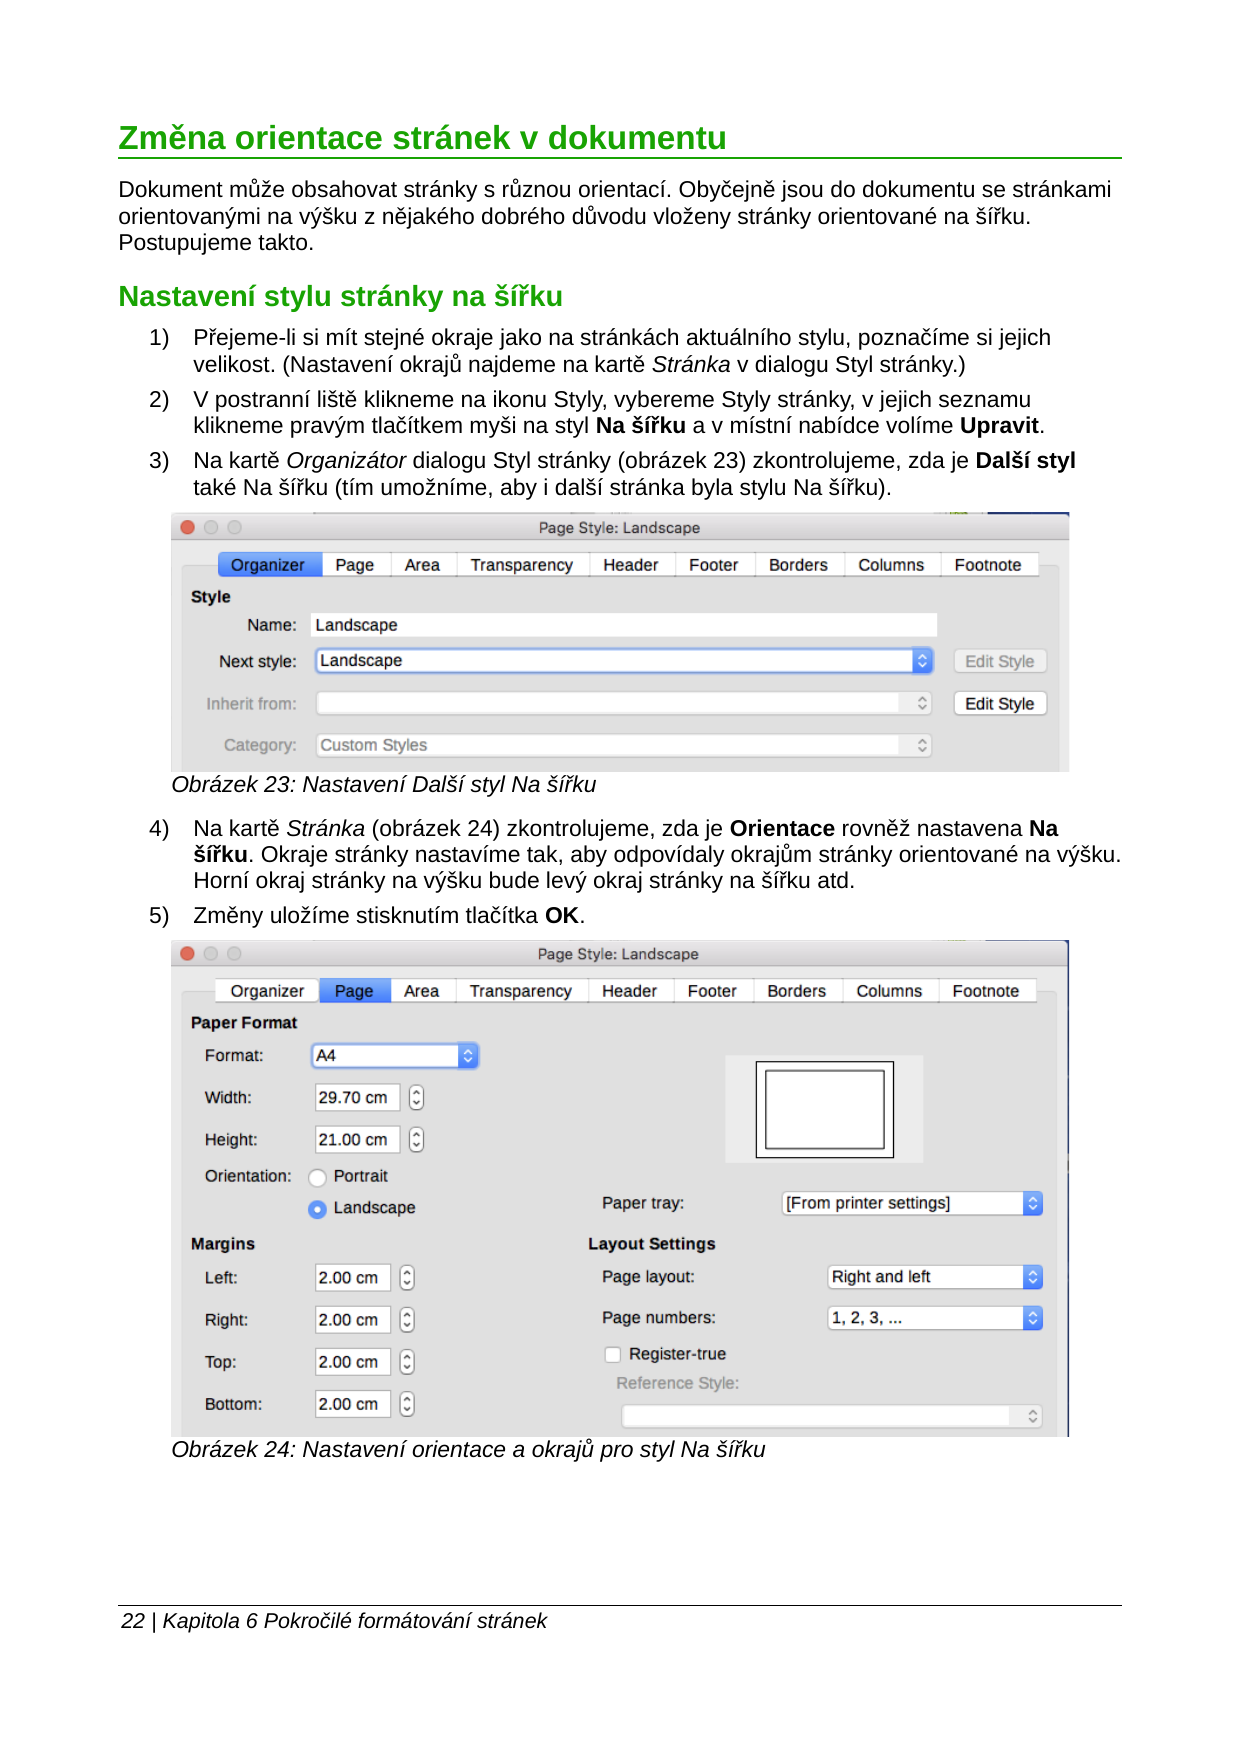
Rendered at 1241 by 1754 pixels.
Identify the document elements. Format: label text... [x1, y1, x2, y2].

list Na kartě Organizátor dialogu Styl stránky (obrázek 23) zkontrolujeme, zda je Další styl také Na šířku (tím umožníme, aby i další stránka byla stylu Na šířku). [169, 447, 1122, 500]
picture [171, 512, 1070, 772]
picture [171, 940, 1070, 1437]
text Obrázek 23: Nastavení Další styl Na šířku [171, 772, 1069, 798]
list Změny uložíme stisknutím tlačítka OK. [169, 902, 1122, 929]
text Obrázek 24: Nastavení orientace a okrajů pro styl Na šířku [171, 1437, 1069, 1463]
list Přejeme-li si mít stejné okraje jako na stránkách aktuálního stylu, poznačíme si jejich velikost. (Nastavení okrajů najdeme na kartě Stránka v dialogu Styl stránky.) [169, 324, 1122, 377]
list Na kartě Stránka (obrázek 24) zkontrolujeme, zda je Orientace rovněž nastavena Na šířku. Okraje stránky nastavíme tak, aby odpovídaly okrajům stránky orientované na výšku. Horní okraj stránky na výšku bude levý okraj stránky na šířku atd. [169, 814, 1122, 893]
list V postranní liště klikneme na ikonu Styly, vybereme Styly stránky, v jejich seznamu klikneme pravým tlačítkem myši na styl Na šířku a v místní nabídce volíme Upravit. [169, 386, 1122, 439]
subtitle Nastavení stylu stránky na šířku [118, 279, 1122, 313]
subtitle Změna orientace stránek v dokumentu [118, 118, 1122, 157]
text Dokument může obsahovat stránky s různou orientací. Obyčejně jsou do dokumentu se stránkami orientovanými na výšku z nějakého dobrého důvodu vloženy stránky orientované na šířku. Postupujeme takto. [118, 176, 1122, 255]
